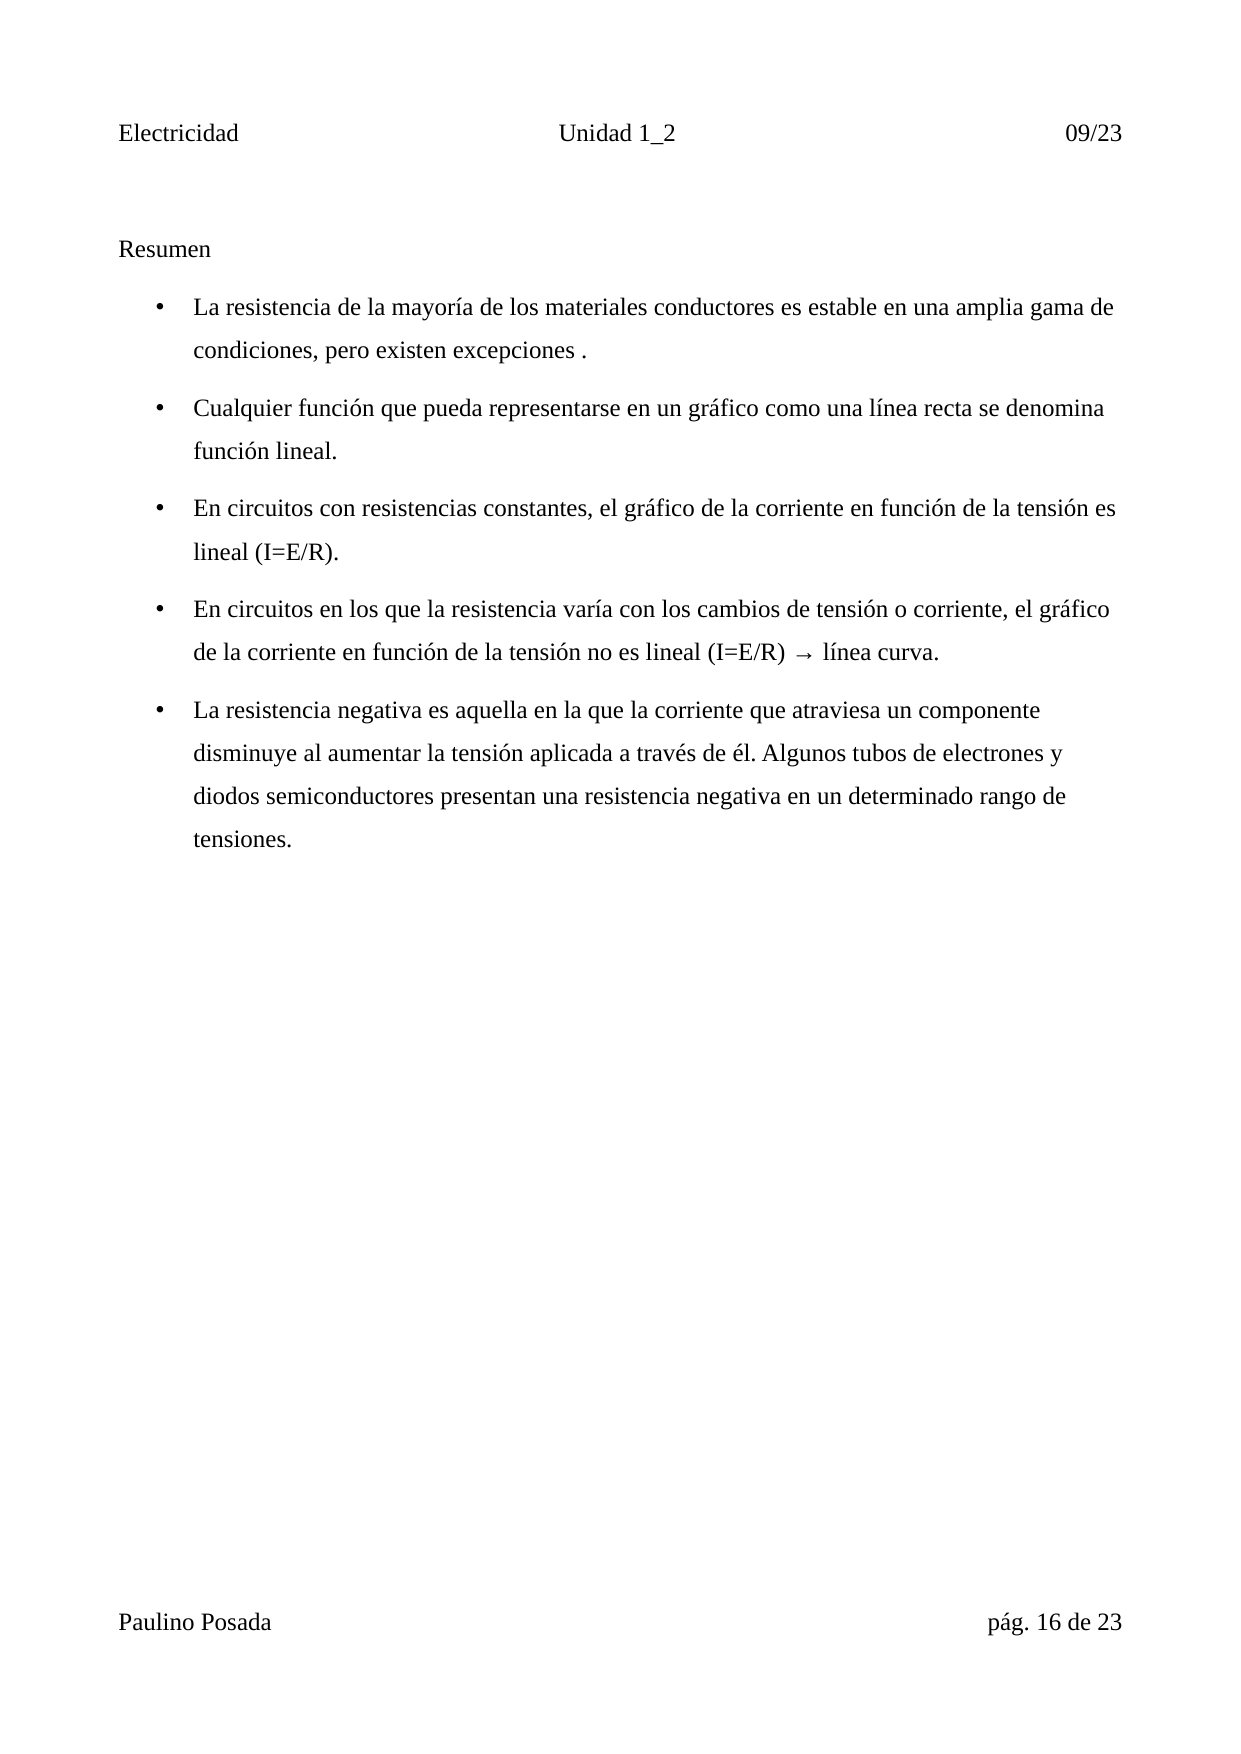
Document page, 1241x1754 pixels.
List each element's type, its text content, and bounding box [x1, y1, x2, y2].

list Cualquier función que pueda representarse en un gráfico como una línea recta se denomina función lineal. [156, 393, 1122, 464]
list En circuitos en los que la resistencia varía con los cambios de tensión o corriente, el gráfico de la corriente en función de la tensión no es lineal (I=E/R) → línea curva. [156, 594, 1122, 666]
text Resumen [118, 234, 1122, 263]
list La resistencia negativa es aquella en la que la corriente que atraviesa un componente disminuye al aumentar la tensión aplicada a través de él. Algunos tubos de electrones y diodos semiconductores presentan una resistencia negativa en un determinado rango de tensiones. [156, 695, 1122, 853]
list En circuitos con resistencias constantes, el gráfico de la corriente en función de la tensión es lineal (I=E/R). [156, 493, 1122, 565]
list La resistencia de la mayoría de los materiales conductores es estable en una amplia gama de condiciones, pero existen excepciones . [156, 292, 1122, 364]
